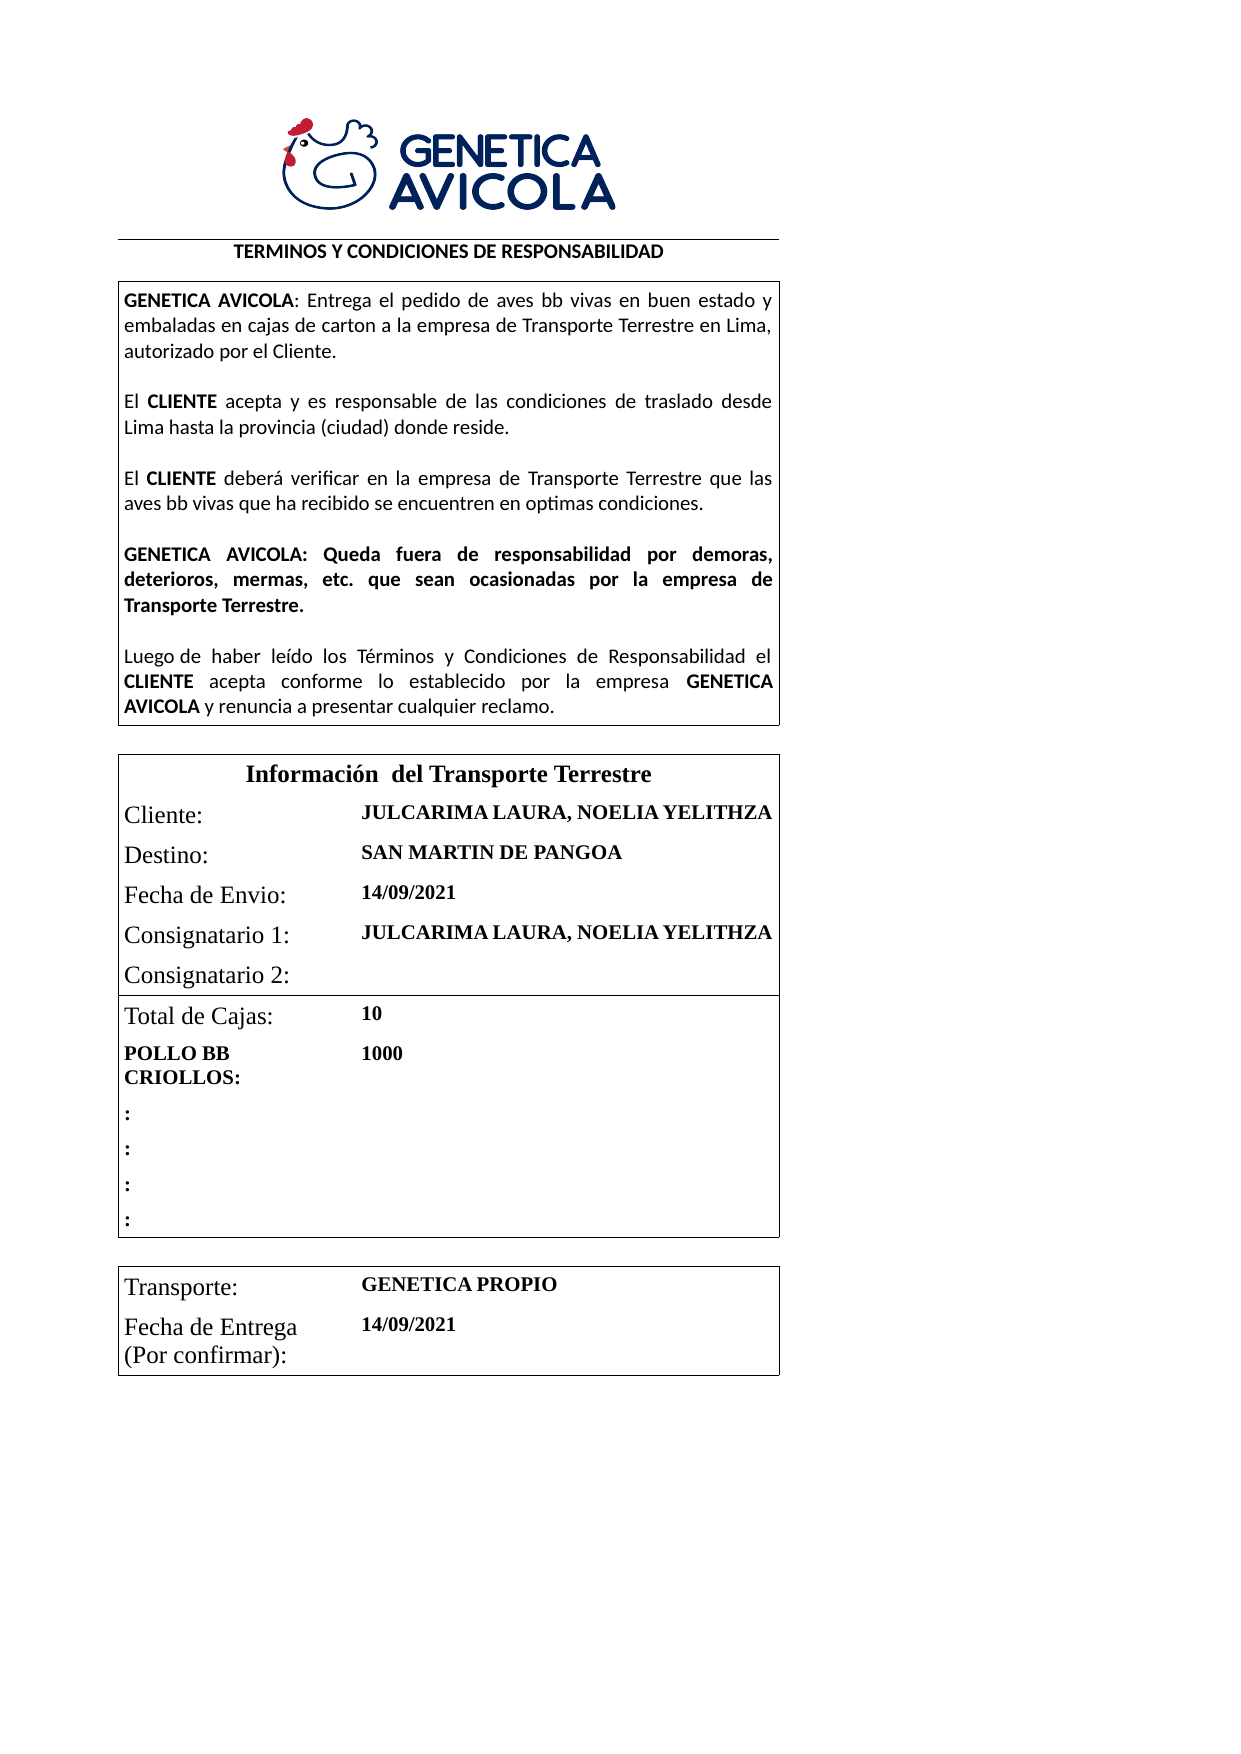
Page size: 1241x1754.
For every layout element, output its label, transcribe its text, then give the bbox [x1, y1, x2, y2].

table_cell Cliente: [119, 794, 356, 834]
table_cell [356, 1201, 779, 1237]
picture [282, 118, 616, 210]
table_cell Transporte: [119, 1267, 356, 1306]
table_cell Fecha de Entrega (Por confirmar): [119, 1306, 356, 1375]
table_cell GENETICA AVICOLA: Entrega el pedido de aves bb vivas en buen estado y embaladas en cajas de carton a la empresa de Transporte Terrestre en Lima, autorizado por el Cliente. El CLIENTE acepta y es responsable de las condiciones de traslado desde Lima hasta la provincia (ciudad) donde reside. El CLIENTE deberá verificar en la empresa de Transporte Terrestre que las aves bb vivas que ha recibido se encuentren en optimas condiciones. GENETICA AVICOLA: Queda fuera de responsabilidad por demoras, deterioros, mermas, etc. que sean ocasionadas por la empresa de Transporte Terrestre. Luego de haber leído los Términos y Condiciones de Responsabilidad el CLIENTE acepta conforme lo establecido por la empresa GENETICA AVICOLA y renuncia a presentar cualquier reclamo. [119, 282, 779, 725]
table_cell : [119, 1130, 356, 1166]
table_cell SAN MARTIN DE PANGOA [356, 834, 779, 874]
table_cell POLLO BB CRIOLLOS: [119, 1035, 356, 1095]
table_header TERMINOS Y CONDICIONES DE RESPONSABILIDAD [118, 240, 779, 281]
table_cell GENETICA PROPIO [356, 1267, 779, 1306]
table_cell [356, 1130, 779, 1166]
table_cell Consignatario 1: [119, 915, 356, 955]
table_cell Total de Cajas: [119, 996, 356, 1035]
table_cell 1000 [356, 1035, 779, 1095]
table_header Información del Transporte Terrestre [119, 755, 779, 794]
table_cell JULCARIMA LAURA, NOELIA YELITHZA [356, 915, 779, 955]
table_cell : [119, 1201, 356, 1237]
table_cell [356, 1238, 779, 1266]
table_cell Consignatario 2: [119, 955, 356, 995]
table_cell 10 [356, 996, 779, 1035]
table_cell 14/09/2021 [356, 1306, 779, 1375]
table_cell [356, 955, 779, 995]
table_cell : [119, 1095, 356, 1130]
table_cell Fecha de Envio: [119, 874, 356, 914]
table_cell [118, 1238, 356, 1266]
table_cell [356, 1095, 779, 1130]
table_cell 14/09/2021 [356, 874, 779, 914]
table_cell [356, 1166, 779, 1201]
table_cell : [119, 1166, 356, 1201]
table_cell Destino: [119, 834, 356, 874]
table_cell JULCARIMA LAURA, NOELIA YELITHZA [356, 794, 779, 834]
